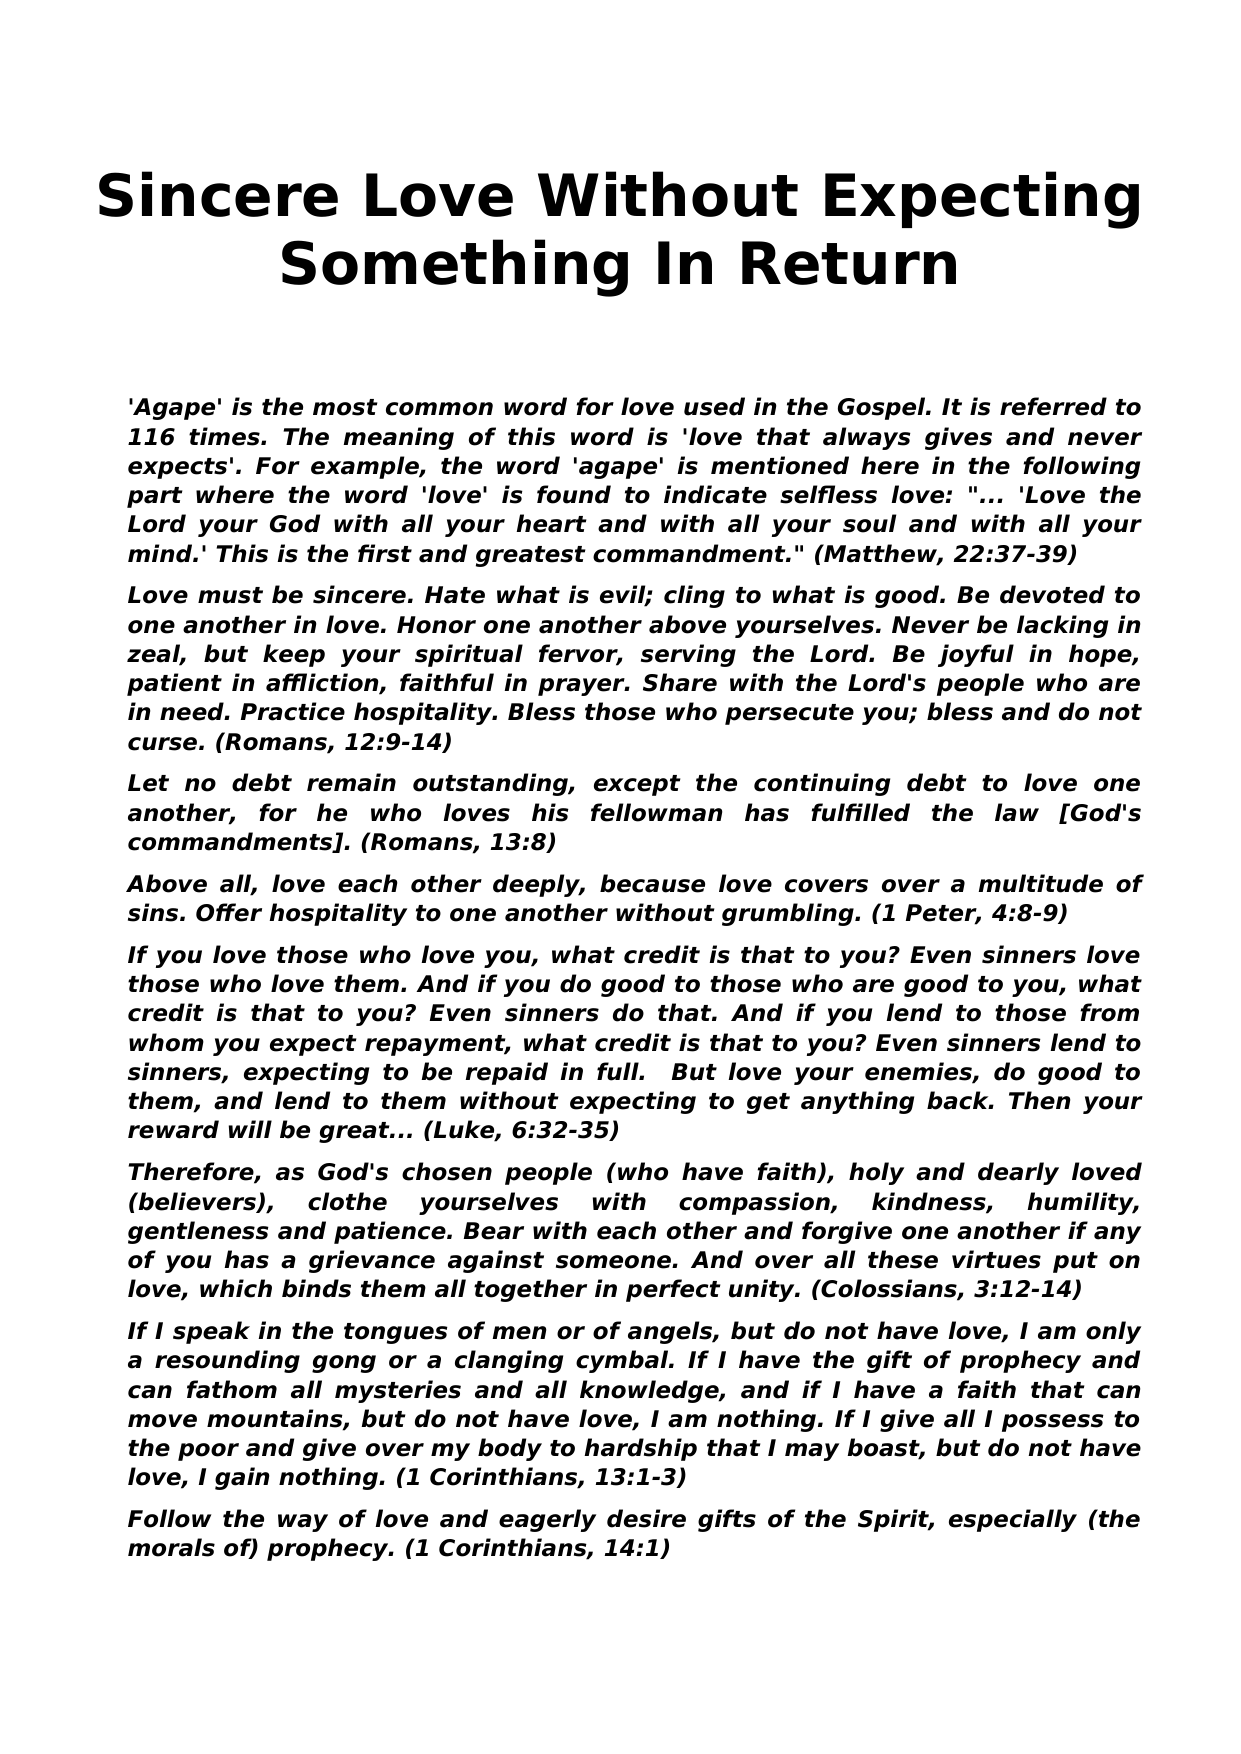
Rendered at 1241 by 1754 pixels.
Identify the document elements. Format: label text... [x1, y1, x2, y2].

text Above all, love each other deeply, because love covers over a multitude of sins. Offer hospitality to one another without grumbling. (1 Peter, 4:8-9) [127, 871, 1143, 927]
subtitle Sincere Love Without Expecting Something In Return [75, 162, 1165, 298]
text If you love those who love you, what credit is that to you? Even sinners love those who love them. And if you do good to those who are good to you, what credit is that to you? Even sinners do that. And if you lend to those from whom you expect repayment, what credit is that to you? Even sinners lend to sinners, expecting to be repaid in full. But love your enemies, do good to them, and lend to them without expecting to get anything back. Then your reward will be great... (Luke, 6:32-35) [127, 942, 1143, 1144]
text 'Agape' is the most common word for love used in the Gospel. It is referred to 116 times. The meaning of this word is 'love that always gives and never expects'. For example, the word 'agape' is mentioned here in the following part where the word 'love' is found to indicate selfless love: "... 'Love the Lord your God with all your heart and with all your soul and with all your mind.' This is the first and greatest commandment." (Matthew, 22:37-39) [127, 394, 1143, 567]
text If I speak in the tongues of men or of angels, but do not have love, I am only a resounding gong or a clanging cymbal. If I have the gift of prophecy and can fathom all mysteries and all knowledge, and if I have a faith that can move mountains, but do not have love, I am nothing. If I give all I possess to the poor and give over my body to hardship that I may boast, but do not have love, I gain nothing. (1 Corinthians, 13:1-3) [127, 1318, 1143, 1491]
text Let no debt remain outstanding, except the continuing debt to love one another, for he who loves his fellowman has fulfilled the law [God's commandments]. (Romans, 13:8) [127, 771, 1143, 856]
text Therefore, as God's chosen people (who have faith), holy and dearly loved (believers), clothe yourselves with compassion, kindness, humility, gentleness and patience. Bear with each other and forgive one another if any of you has a grievance against someone. And over all these virtues put on love, which binds them all together in perfect unity. (Colossians, 3:12-14) [127, 1159, 1143, 1303]
text Love must be sincere. Hate what is evil; cling to what is good. Be devoted to one another in love. Honor one another above yourselves. Never be lacking in zeal, but keep your spiritual fervor, serving the Lord. Be joyful in hope, patient in affliction, faithful in prayer. Share with the Lord's people who are in need. Practice hospitality. Bless those who persecute you; bless and do not curse. (Romans, 12:9-14) [127, 582, 1143, 756]
text Follow the way of love and eagerly desire gifts of the Spirit, especially (the morals of) prophecy. (1 Corinthians, 14:1) [127, 1506, 1143, 1562]
